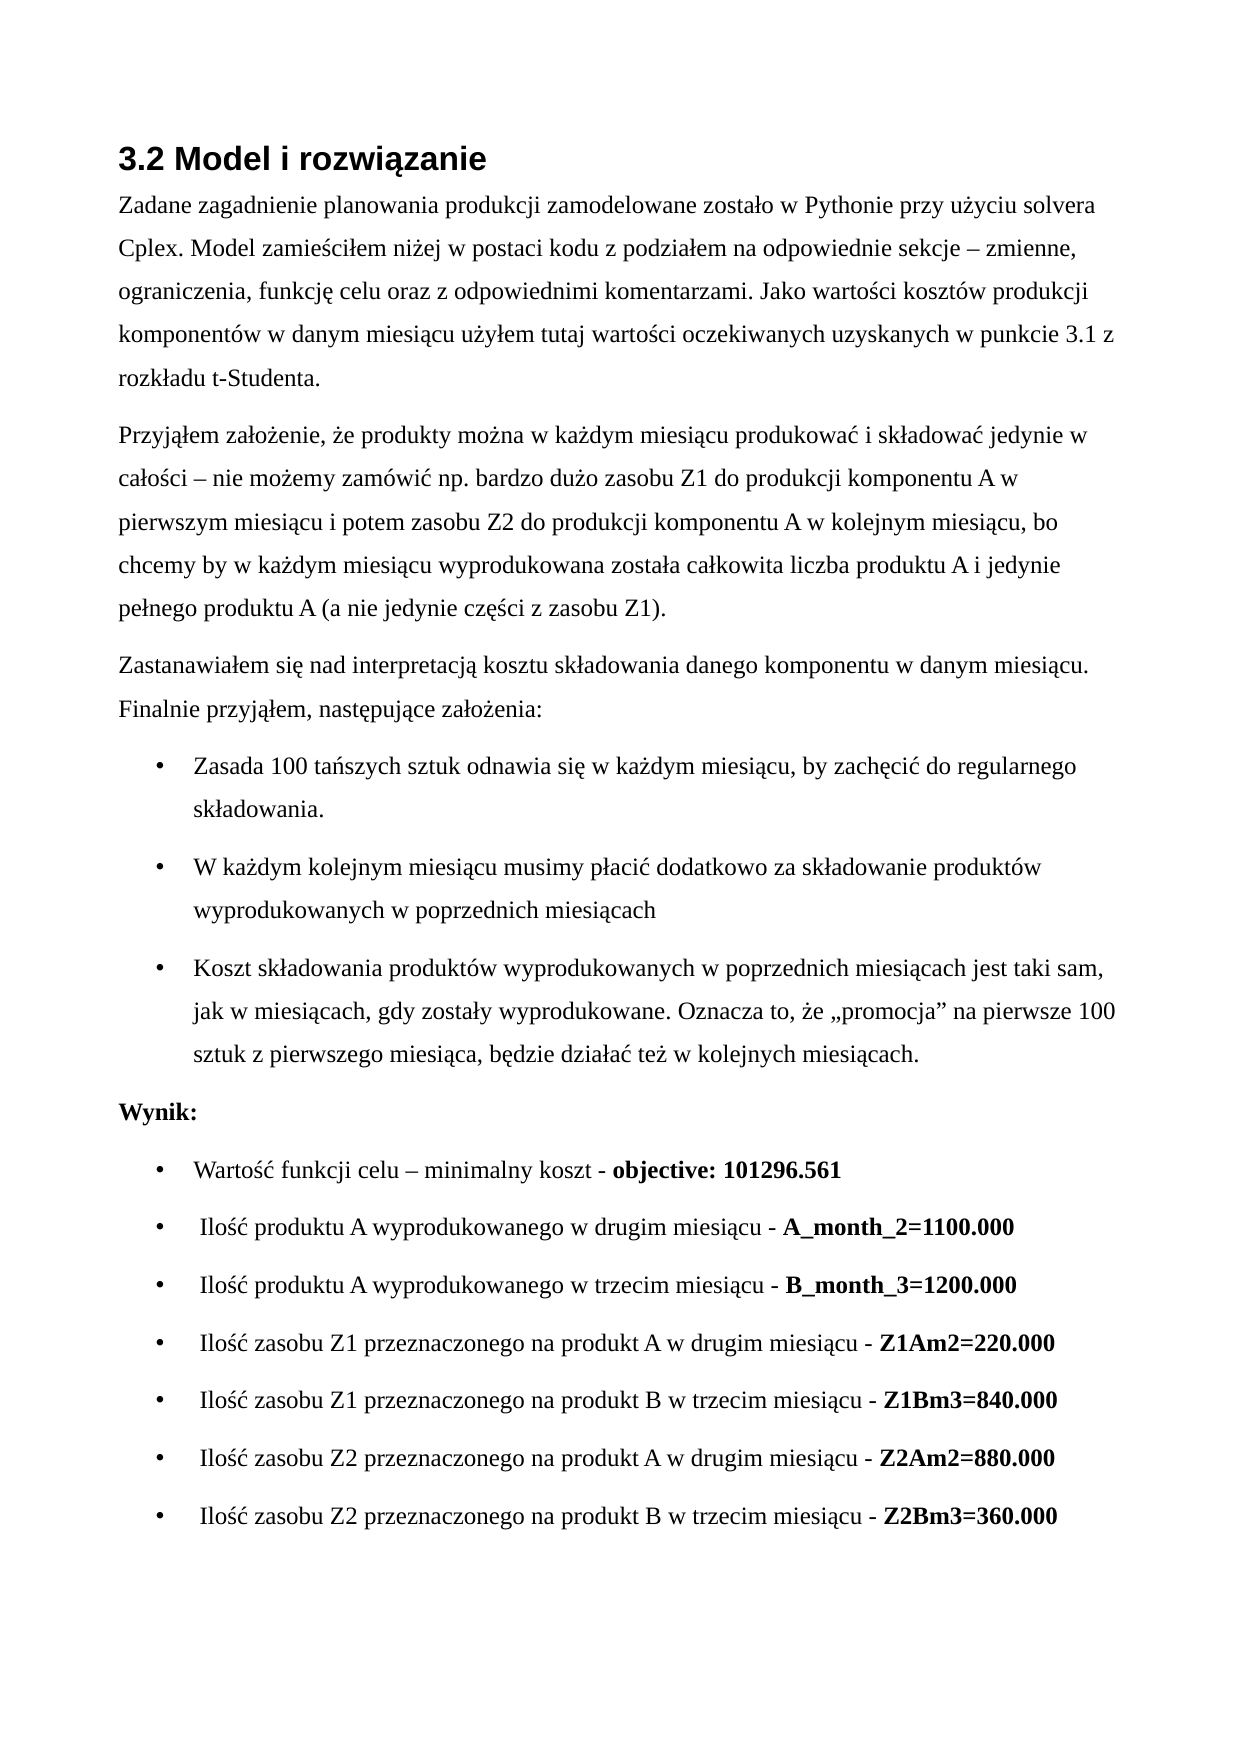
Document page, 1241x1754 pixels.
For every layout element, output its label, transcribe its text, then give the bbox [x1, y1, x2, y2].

text Zastanawiałem się nad interpretacją kosztu składowania danego komponentu w danym miesiącu. Finalnie przyjąłem, następujące założenia: [118, 651, 1122, 722]
list Wartość funkcji celu – minimalny koszt - objective: 101296.561 [156, 1155, 1122, 1183]
list Ilość zasobu Z1 przeznaczonego na produkt A w drugim miesiącu - Z1Am2=220.000 [156, 1328, 1122, 1357]
list Ilość zasobu Z2 przeznaczonego na produkt A w drugim miesiącu - Z2Am2=880.000 [156, 1443, 1122, 1472]
list W każdym kolejnym miesiącu musimy płacić dodatkowo za składowanie produktów wyprodukowanych w poprzednich miesiącach [156, 852, 1122, 924]
list Koszt składowania produktów wyprodukowanych w poprzednich miesiącach jest taki sam, jak w miesiącach, gdy zostały wyprodukowane. Oznacza to, że „promocja” na pierwsze 100 sztuk z pierwszego miesiąca, będzie działać też w kolejnych miesiącach. [156, 953, 1122, 1068]
subtitle 3.2 Model i rozwiązanie [118, 139, 1122, 178]
text Przyjąłem założenie, że produkty można w każdym miesiącu produkować i składować jedynie w całości – nie możemy zamówić np. bardzo dużo zasobu Z1 do produkcji komponentu A w pierwszym miesiącu i potem zasobu Z2 do produkcji komponentu A w kolejnym miesiącu, bo chcemy by w każdym miesiącu wyprodukowana została całkowita liczba produktu A i jedynie pełnego produktu A (a nie jedynie części z zasobu Z1). [118, 420, 1122, 622]
list Ilość zasobu Z2 przeznaczonego na produkt B w trzecim miesiącu - Z2Bm3=360.000 [156, 1501, 1122, 1530]
text Wynik: [118, 1097, 1122, 1126]
list Zasada 100 tańszych sztuk odnawia się w każdym miesiącu, by zachęcić do regularnego składowania. [156, 751, 1122, 823]
text Zadane zagadnienie planowania produkcji zamodelowane zostało w Pythonie przy użyciu solvera Cplex. Model zamieściłem niżej w postaci kodu z podziałem na odpowiednie sekcje – zmienne, ograniczenia, funkcję celu oraz z odpowiednimi komentarzami. Jako wartości kosztów produkcji komponentów w danym miesiącu użyłem tutaj wartości oczekiwanych uzyskanych w punkcie 3.1 z rozkładu t-Studenta. [118, 190, 1122, 391]
list Ilość zasobu Z1 przeznaczonego na produkt B w trzecim miesiącu - Z1Bm3=840.000 [156, 1386, 1122, 1414]
list Ilość produktu A wyprodukowanego w trzecim miesiącu - B_month_3=1200.000 [156, 1270, 1122, 1299]
list Ilość produktu A wyprodukowanego w drugim miesiącu - A_month_2=1100.000 [156, 1212, 1122, 1241]
